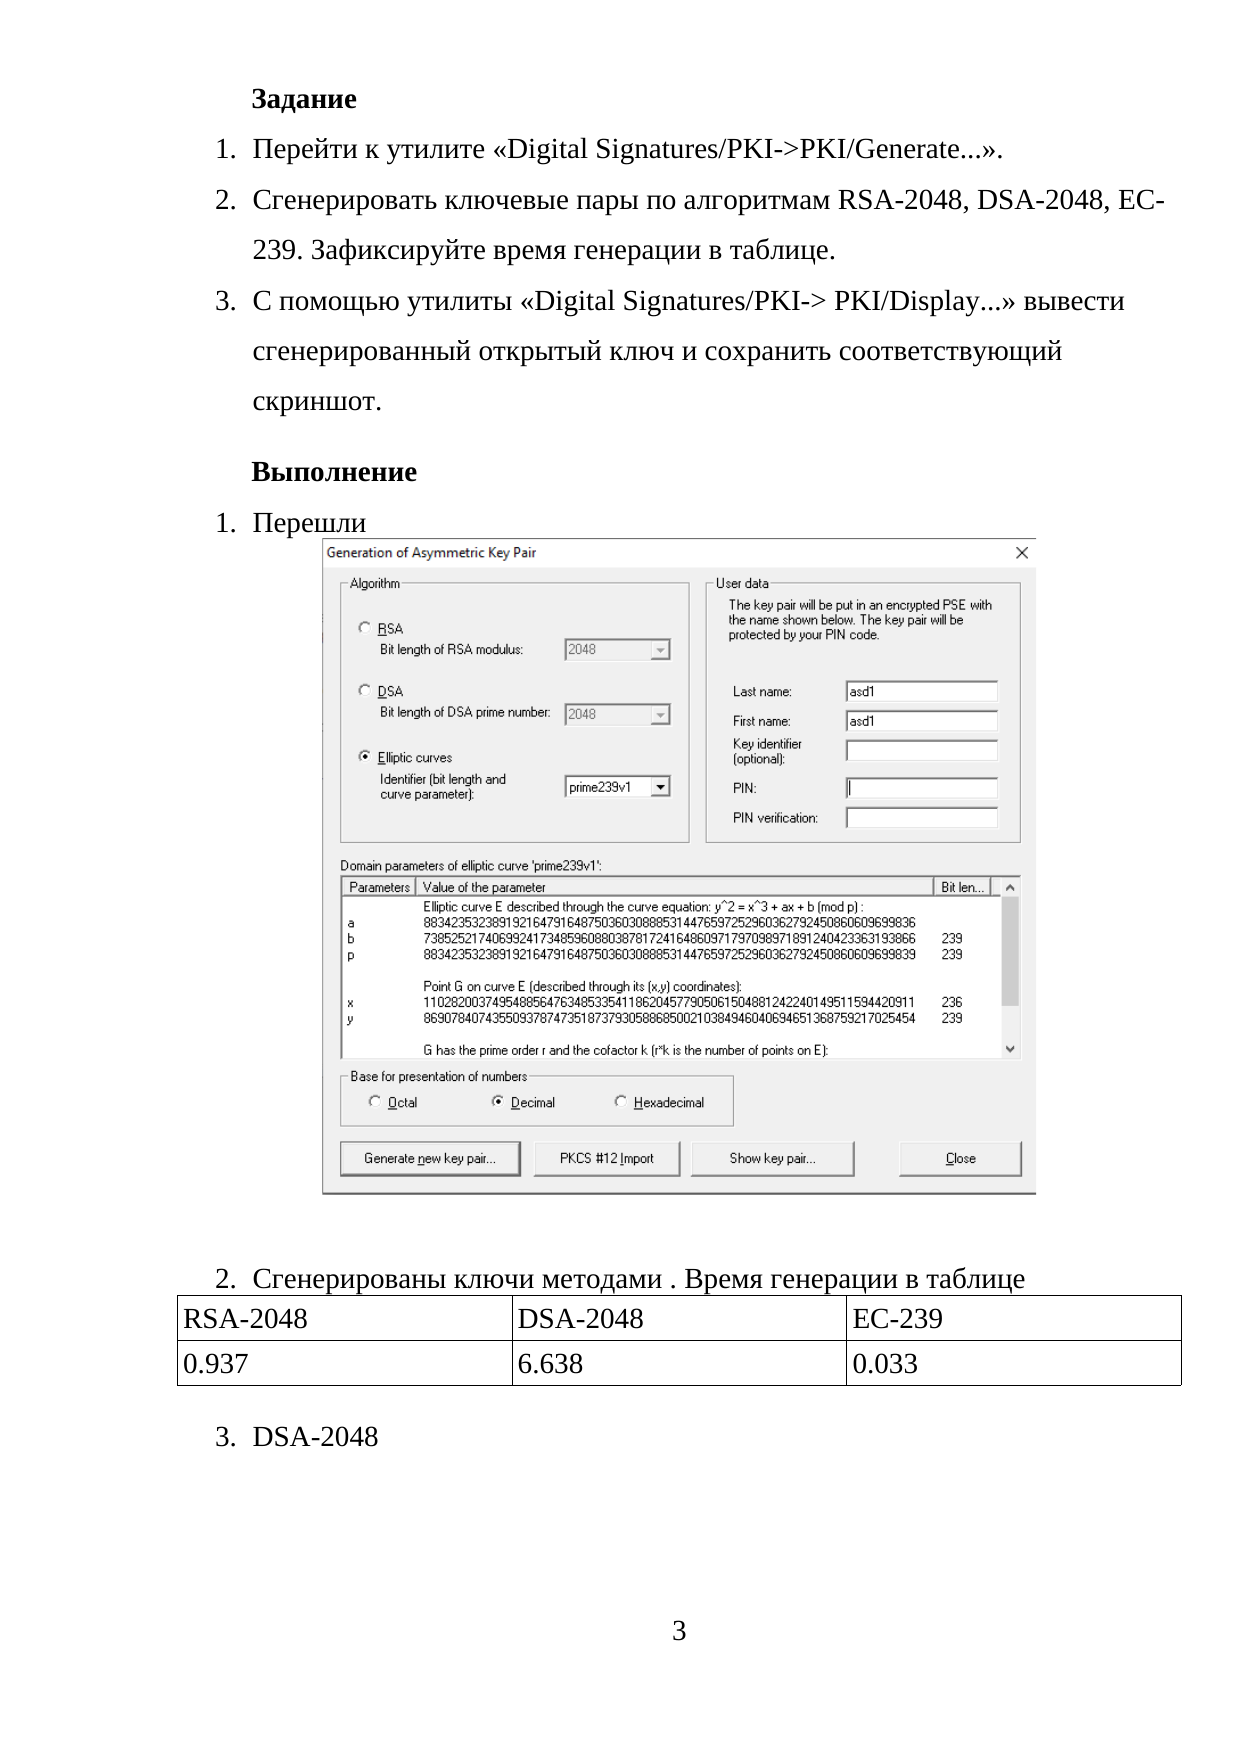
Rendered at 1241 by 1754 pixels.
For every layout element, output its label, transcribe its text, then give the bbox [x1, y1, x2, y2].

list Перешли [215, 505, 1181, 538]
list С помощью утилиты «Digital Signatures/PKI-> PKI/Display...» вывести сгенерированный открытый ключ и сохранить соответствующий скриншот. [215, 283, 1181, 417]
list DSA-2048 [215, 1419, 1181, 1452]
table_header DSA-2048 [513, 1296, 846, 1340]
picture [322, 538, 1037, 1195]
list Сгенерированы ключи методами . Время генерации в таблице [215, 1261, 1181, 1295]
table_header RSA-2048 [178, 1296, 512, 1340]
table_cell 0.937 [178, 1341, 512, 1385]
table_cell 0.033 [847, 1341, 1181, 1385]
subtitle Выполнение [177, 454, 1181, 488]
list Сгенерировать ключевые пары по алгоритмам RSA-2048, DSA-2048, EC-239. Зафиксируйте время генерации в таблице. [215, 182, 1181, 266]
list Перейти к утилите «Digital Signatures/PKI->PKI/Generate...». [215, 132, 1181, 165]
subtitle Задание [177, 81, 1181, 115]
table_cell 6.638 [513, 1341, 846, 1385]
table_header EC-239 [847, 1296, 1181, 1340]
